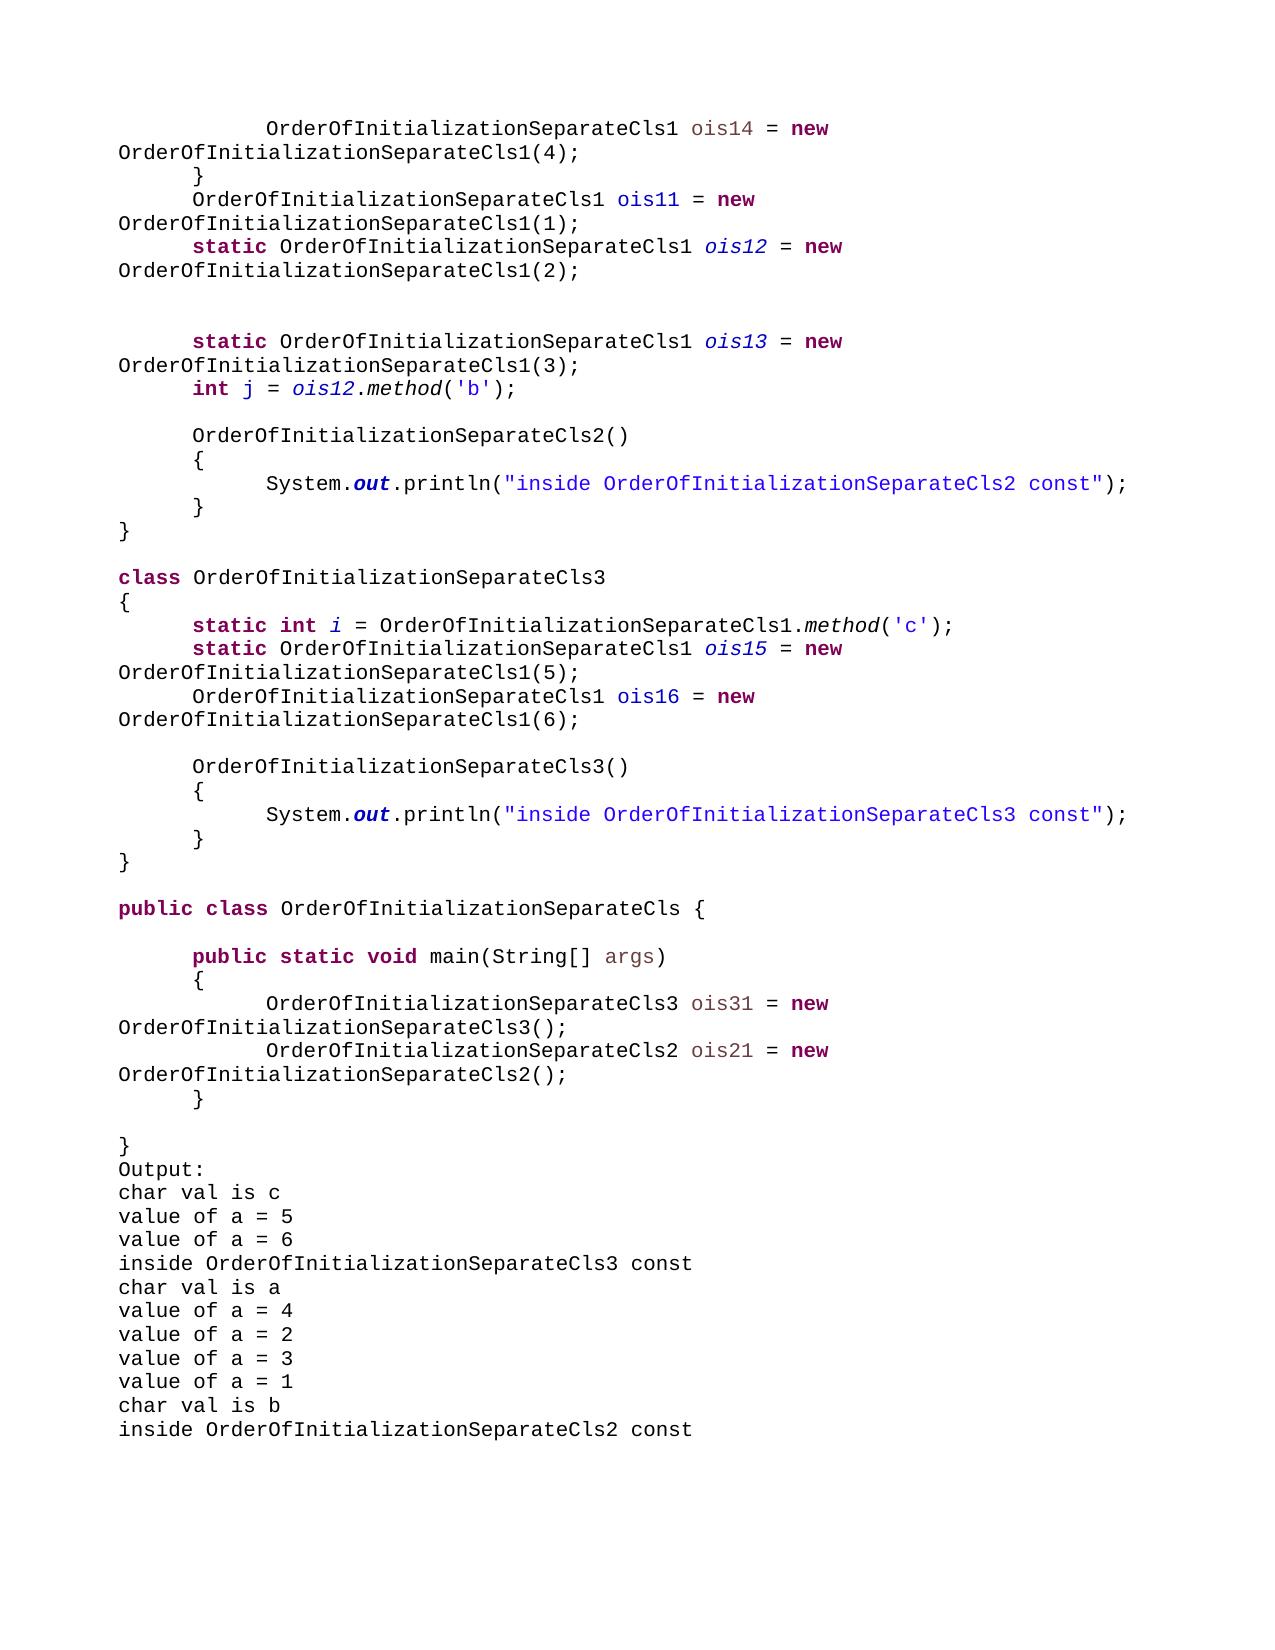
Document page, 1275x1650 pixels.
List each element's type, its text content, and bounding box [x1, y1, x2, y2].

text inside OrderOfInitializationSeparateCls3 const [118, 1253, 1157, 1277]
text value of a = 6 [118, 1229, 1157, 1253]
text char val is b [118, 1395, 1157, 1419]
text int j = ois12.method('b'); [118, 378, 1157, 402]
text static OrderOfInitializationSeparateCls1 ois13 = new OrderOfInitializationSeparateCls1(3); [118, 331, 1157, 378]
text value of a = 4 [118, 1300, 1157, 1324]
text OrderOfInitializationSeparateCls1 ois14 = new OrderOfInitializationSeparateCls1(4); [118, 118, 1157, 165]
text static OrderOfInitializationSeparateCls1 ois12 = new OrderOfInitializationSeparateCls1(2); [118, 236, 1157, 284]
text inside OrderOfInitializationSeparateCls2 const [118, 1419, 1157, 1442]
text System.out.println("inside OrderOfInitializationSeparateCls3 const"); [118, 804, 1157, 827]
text value of a = 2 [118, 1324, 1157, 1348]
text { [118, 449, 1157, 473]
text } [118, 1088, 1157, 1111]
text } [118, 851, 1157, 875]
text { [118, 591, 1157, 615]
text } [118, 520, 1157, 544]
text char val is c [118, 1182, 1157, 1206]
text OrderOfInitializationSeparateCls1 ois11 = new OrderOfInitializationSeparateCls1(1); [118, 189, 1157, 236]
text char val is a [118, 1277, 1157, 1300]
text static int i = OrderOfInitializationSeparateCls1.method('c'); [118, 615, 1157, 638]
text OrderOfInitializationSeparateCls2() [118, 426, 1157, 449]
text value of a = 1 [118, 1371, 1157, 1395]
text public class OrderOfInitializationSeparateCls { [118, 898, 1157, 922]
text } [118, 827, 1157, 851]
text Output: [118, 1158, 1157, 1182]
text { [118, 780, 1157, 804]
text class OrderOfInitializationSeparateCls3 [118, 567, 1157, 591]
text static OrderOfInitializationSeparateCls1 ois15 = new OrderOfInitializationSeparateCls1(5); [118, 638, 1157, 686]
text OrderOfInitializationSeparateCls3() [118, 757, 1157, 780]
text OrderOfInitializationSeparateCls2 ois21 = new OrderOfInitializationSeparateCls2(); [118, 1040, 1157, 1088]
text OrderOfInitializationSeparateCls1 ois16 = new OrderOfInitializationSeparateCls1(6); [118, 686, 1157, 733]
text } [118, 1135, 1157, 1158]
text } [118, 496, 1157, 520]
text System.out.println("inside OrderOfInitializationSeparateCls2 const"); [118, 473, 1157, 496]
text value of a = 5 [118, 1206, 1157, 1229]
text public static void main(String[] args) [118, 946, 1157, 969]
text { [118, 969, 1157, 993]
text value of a = 3 [118, 1348, 1157, 1371]
text } [118, 165, 1157, 189]
text OrderOfInitializationSeparateCls3 ois31 = new OrderOfInitializationSeparateCls3(); [118, 993, 1157, 1040]
